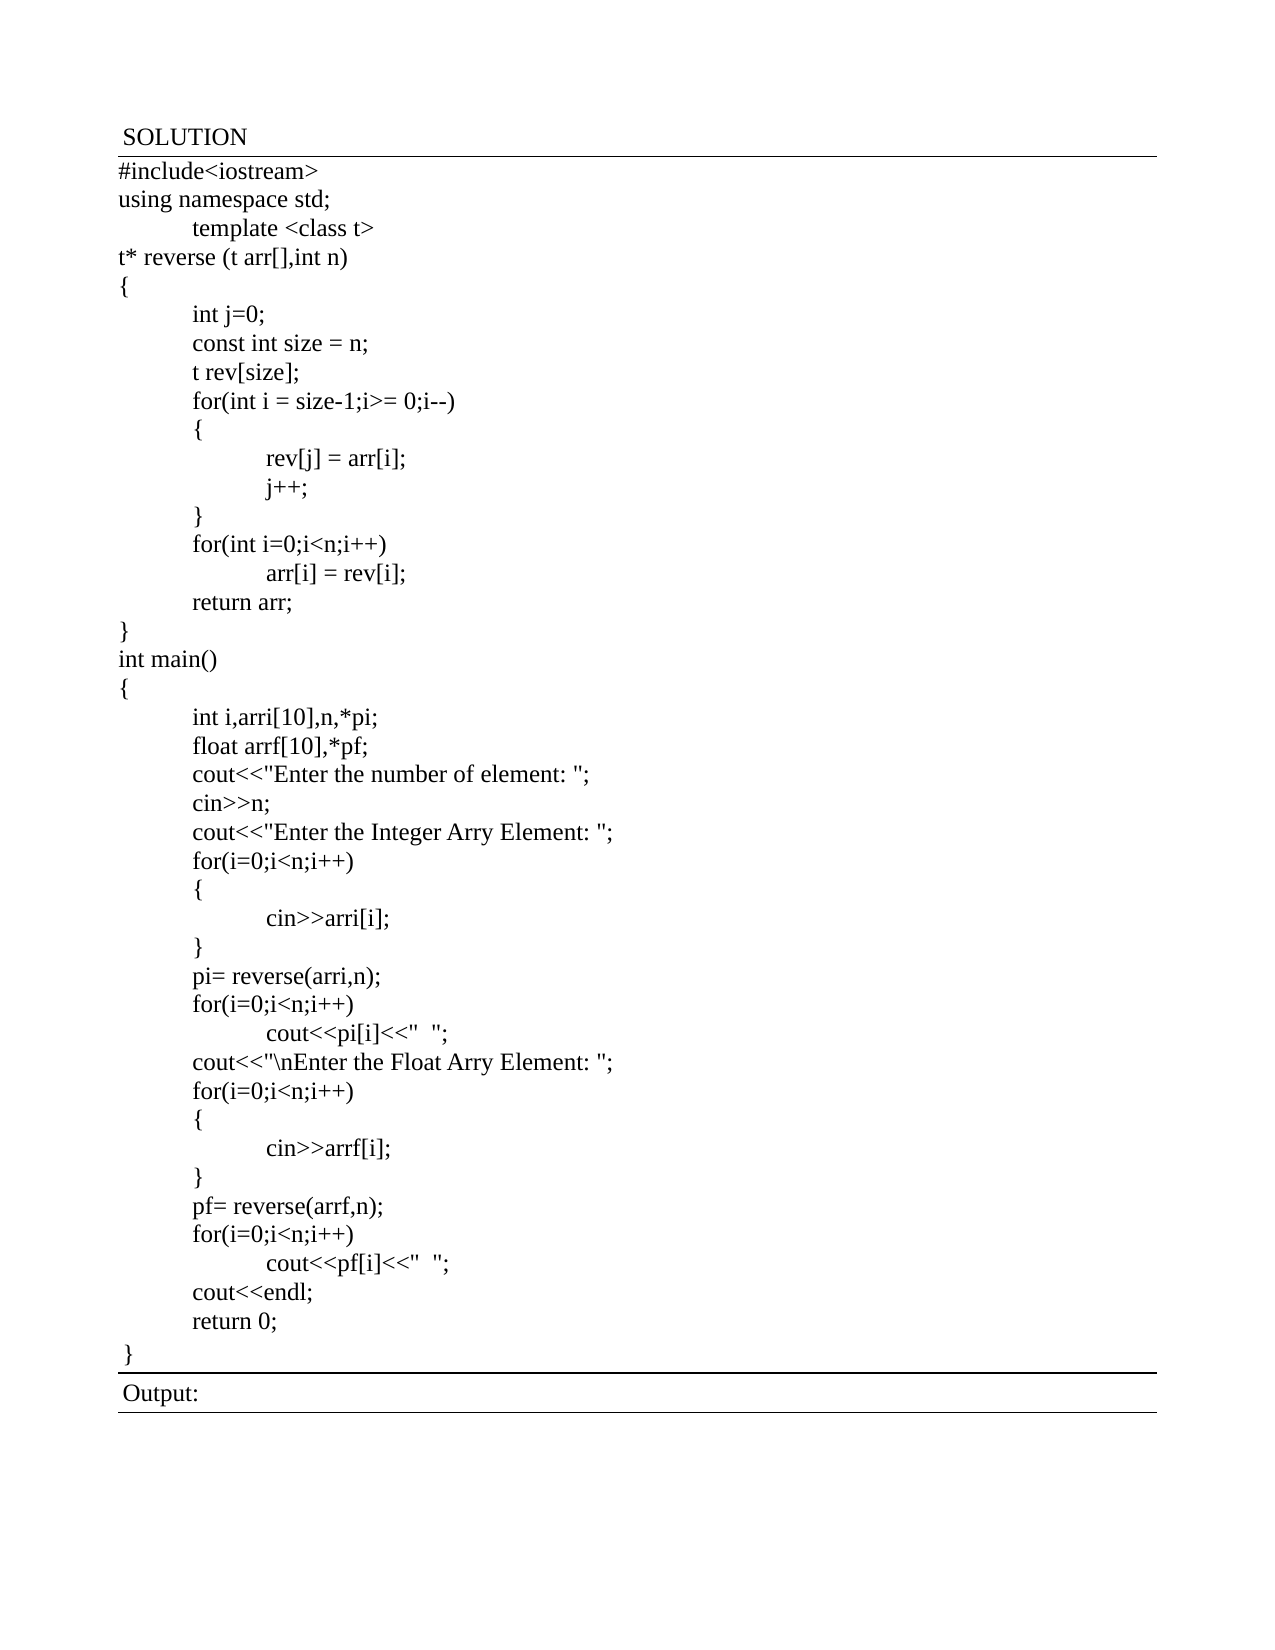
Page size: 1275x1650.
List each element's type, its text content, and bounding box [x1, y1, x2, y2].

text } [118, 932, 1157, 961]
text int j=0; [118, 299, 1157, 328]
text using namespace std; [118, 184, 1157, 213]
text for(i=0;i<n;i++) [118, 1219, 1157, 1248]
text cout<<"Enter the number of element: "; [118, 759, 1157, 788]
text pf= reverse(arrf,n); [118, 1191, 1157, 1219]
text t rev[size]; [118, 357, 1157, 386]
text for(i=0;i<n;i++) [118, 1076, 1157, 1104]
text cout<<"\nEnter the Float Arry Element: "; [118, 1047, 1157, 1076]
text SOLUTION [118, 118, 1157, 156]
text cin>>arri[i]; [118, 903, 1157, 932]
text const int size = n; [118, 328, 1157, 357]
text int main() [118, 644, 1157, 673]
text { [118, 271, 1157, 299]
text } [118, 501, 1157, 529]
text pi= reverse(arri,n); [118, 961, 1157, 989]
text cout<<pi[i]<<" "; [118, 1018, 1157, 1047]
text cout<<"Enter the Integer Arry Element: "; [118, 817, 1157, 846]
text int i,arri[10],n,*pi; [118, 702, 1157, 731]
text Output: [118, 1374, 1157, 1412]
text for(int i=0;i<n;i++) [118, 529, 1157, 558]
text cout<<pf[i]<<" "; [118, 1248, 1157, 1277]
text } [118, 616, 1157, 644]
text for(i=0;i<n;i++) [118, 846, 1157, 874]
text { [118, 673, 1157, 702]
text rev[j] = arr[i]; [118, 443, 1157, 472]
text } [118, 1334, 1157, 1372]
text { [118, 414, 1157, 443]
text return 0; [118, 1306, 1157, 1334]
text #include<iostream> [118, 157, 1157, 184]
text return arr; [118, 587, 1157, 616]
text t* reverse (t arr[],int n) [118, 242, 1157, 271]
text arr[i] = rev[i]; [118, 558, 1157, 587]
text float arrf[10],*pf; [118, 731, 1157, 759]
text for(int i = size-1;i>= 0;i--) [118, 386, 1157, 414]
text j++; [118, 472, 1157, 501]
text { [118, 874, 1157, 903]
text { [118, 1104, 1157, 1133]
text template <class t> [118, 213, 1157, 242]
text cout<<endl; [118, 1277, 1157, 1306]
text cin>>n; [118, 788, 1157, 817]
text } [118, 1162, 1157, 1191]
text for(i=0;i<n;i++) [118, 989, 1157, 1018]
text cin>>arrf[i]; [118, 1133, 1157, 1162]
